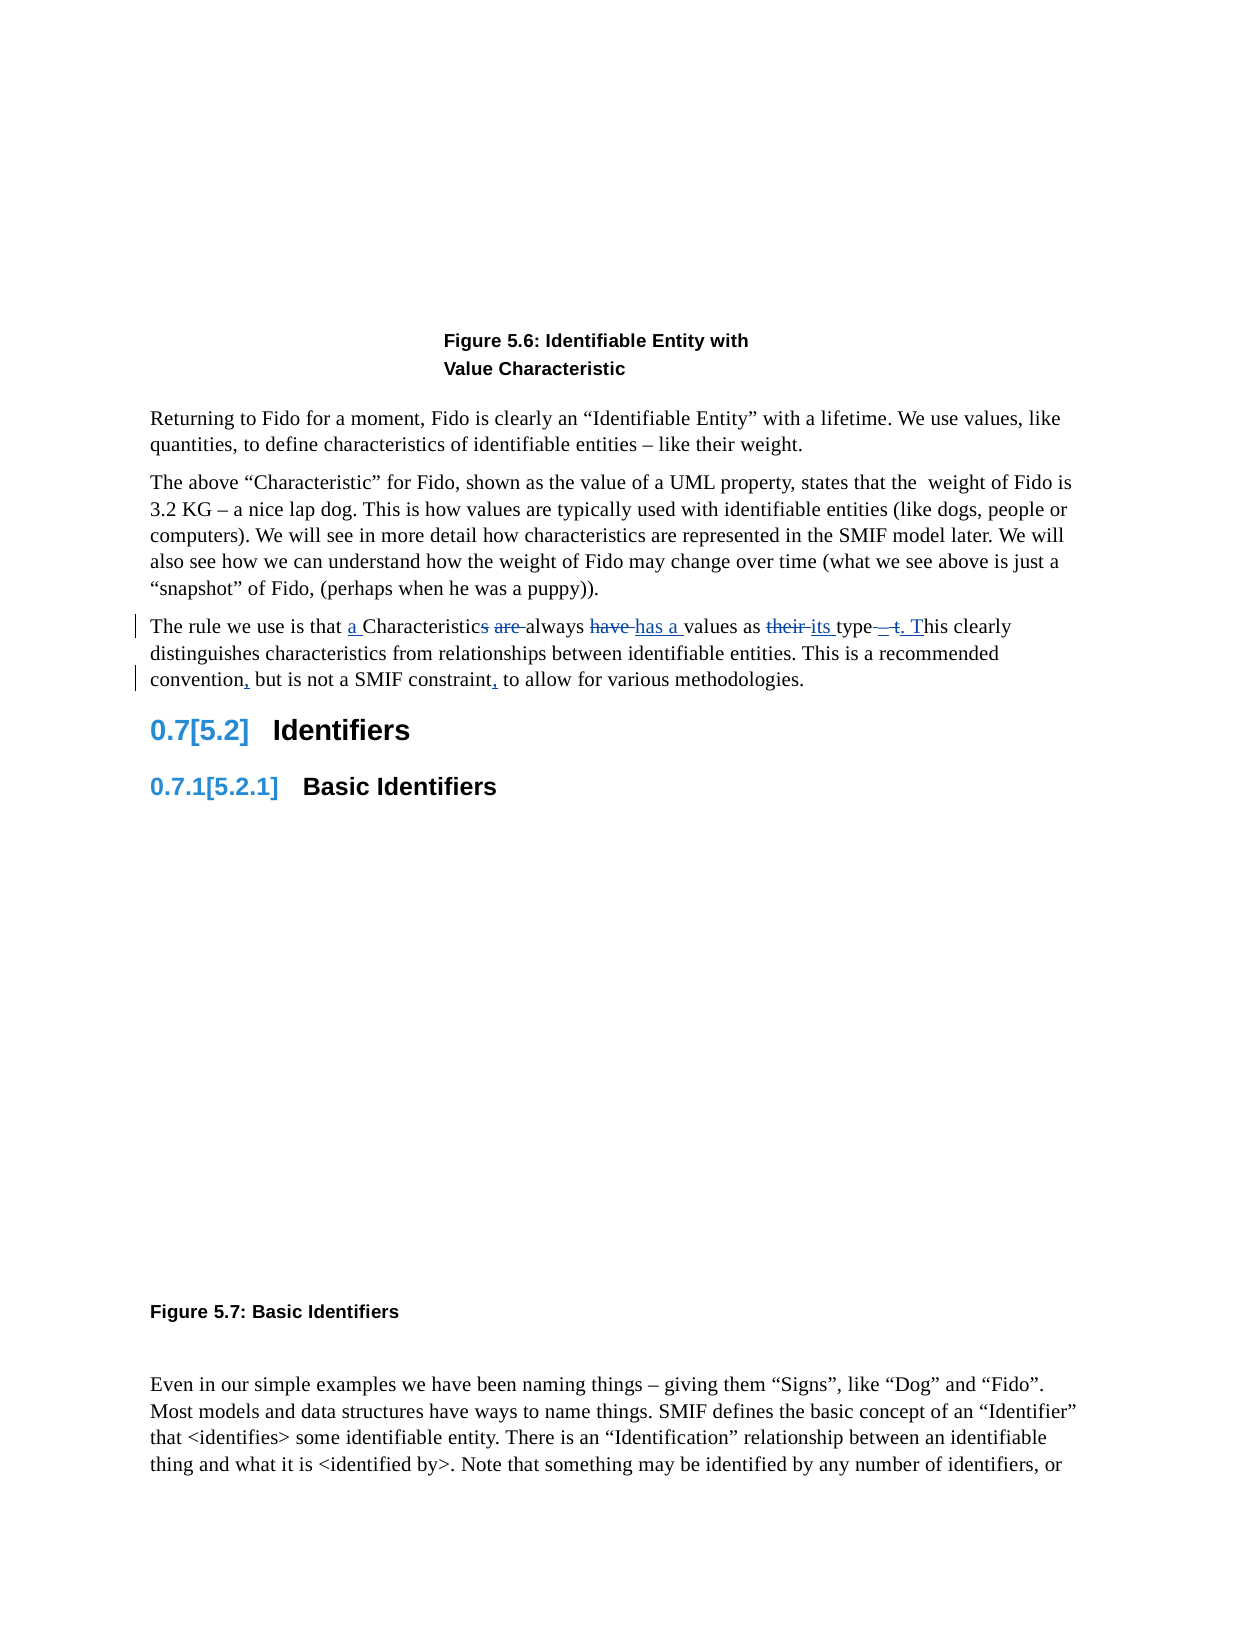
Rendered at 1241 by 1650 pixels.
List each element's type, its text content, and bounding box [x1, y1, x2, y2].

text Even in our simple examples we have been naming things – giving them “Signs”, like “Dog” and “Fido”. Most models and data structures have ways to name things. SMIF defines the basic concept of an “Identifier” that <identifies> some identifiable entity. There is an “Identification” relationship between an identifiable thing and what it is <identified by>. Note that something may be identified by any number of identifiers, or none at all. Please keep in mind: The “thing” that is identified is different from the values (signs) that identify it. A thing is also different from a data record that provides information about it. Modelers need to be clear about what the elements in their model really represent – real world entities, data records or perhaps social conventions. [150, 1323, 1090, 1476]
subtitle Basic Identifiers [150, 772, 1090, 801]
text Returning to Fido for a moment, Fido is clearly an “Identifiable Entity” with a lifetime. We use values, like quantities, to define characteristics of identifiable entities – like their weight. [150, 150, 1090, 456]
text Figure 5.6: Identifiable Entity with Value Characteristic [443, 174, 797, 379]
subtitle Identifiers [150, 713, 1090, 746]
text The above “Characteristic” for Fido, shown as the value of a UML property, states that the weight of Fido is 3.2 KG – a nice lap dog. This is how values are typically used with identifiable entities (like dogs, people or computers). We will see in more detail how characteristics are represented in the SMIF model later. We will also see how we can understand how the weight of Fido may change over time (what we see above is just a “snapshot” of Fido, (perhaps when he was a puppy)). [150, 470, 1090, 600]
text Even in our simple examples we have been naming things – giving them “Signs”, like “Dog” and “Fido”. Most models and data structures have ways to name things. SMIF defines the basic concept of an “Identifier” that <identifies> some identifiable entity. There is an “Identification” relationship between an identifiable thing and what it is <identified by>. Note that something may be identified by any number of identifiers, or none at all. Please keep in mind: The “thing” that is identified is different from the values (signs) that identify it. A thing is also different from a data record that provides information about it. Modelers need to be clear about what the elements in their model really represent – real world entities, data records or perhaps social conventions. [150, 816, 1090, 833]
text Figure 5.7: Basic Identifiers [150, 833, 1090, 1323]
text The rule we use is that a Characteristic always has a values as its type–. This clearly distinguishes characteristics from relationships between identifiable entities. This is a recommended convention, but is not a SMIF constraint, to allow for various methodologies. [150, 614, 1090, 691]
